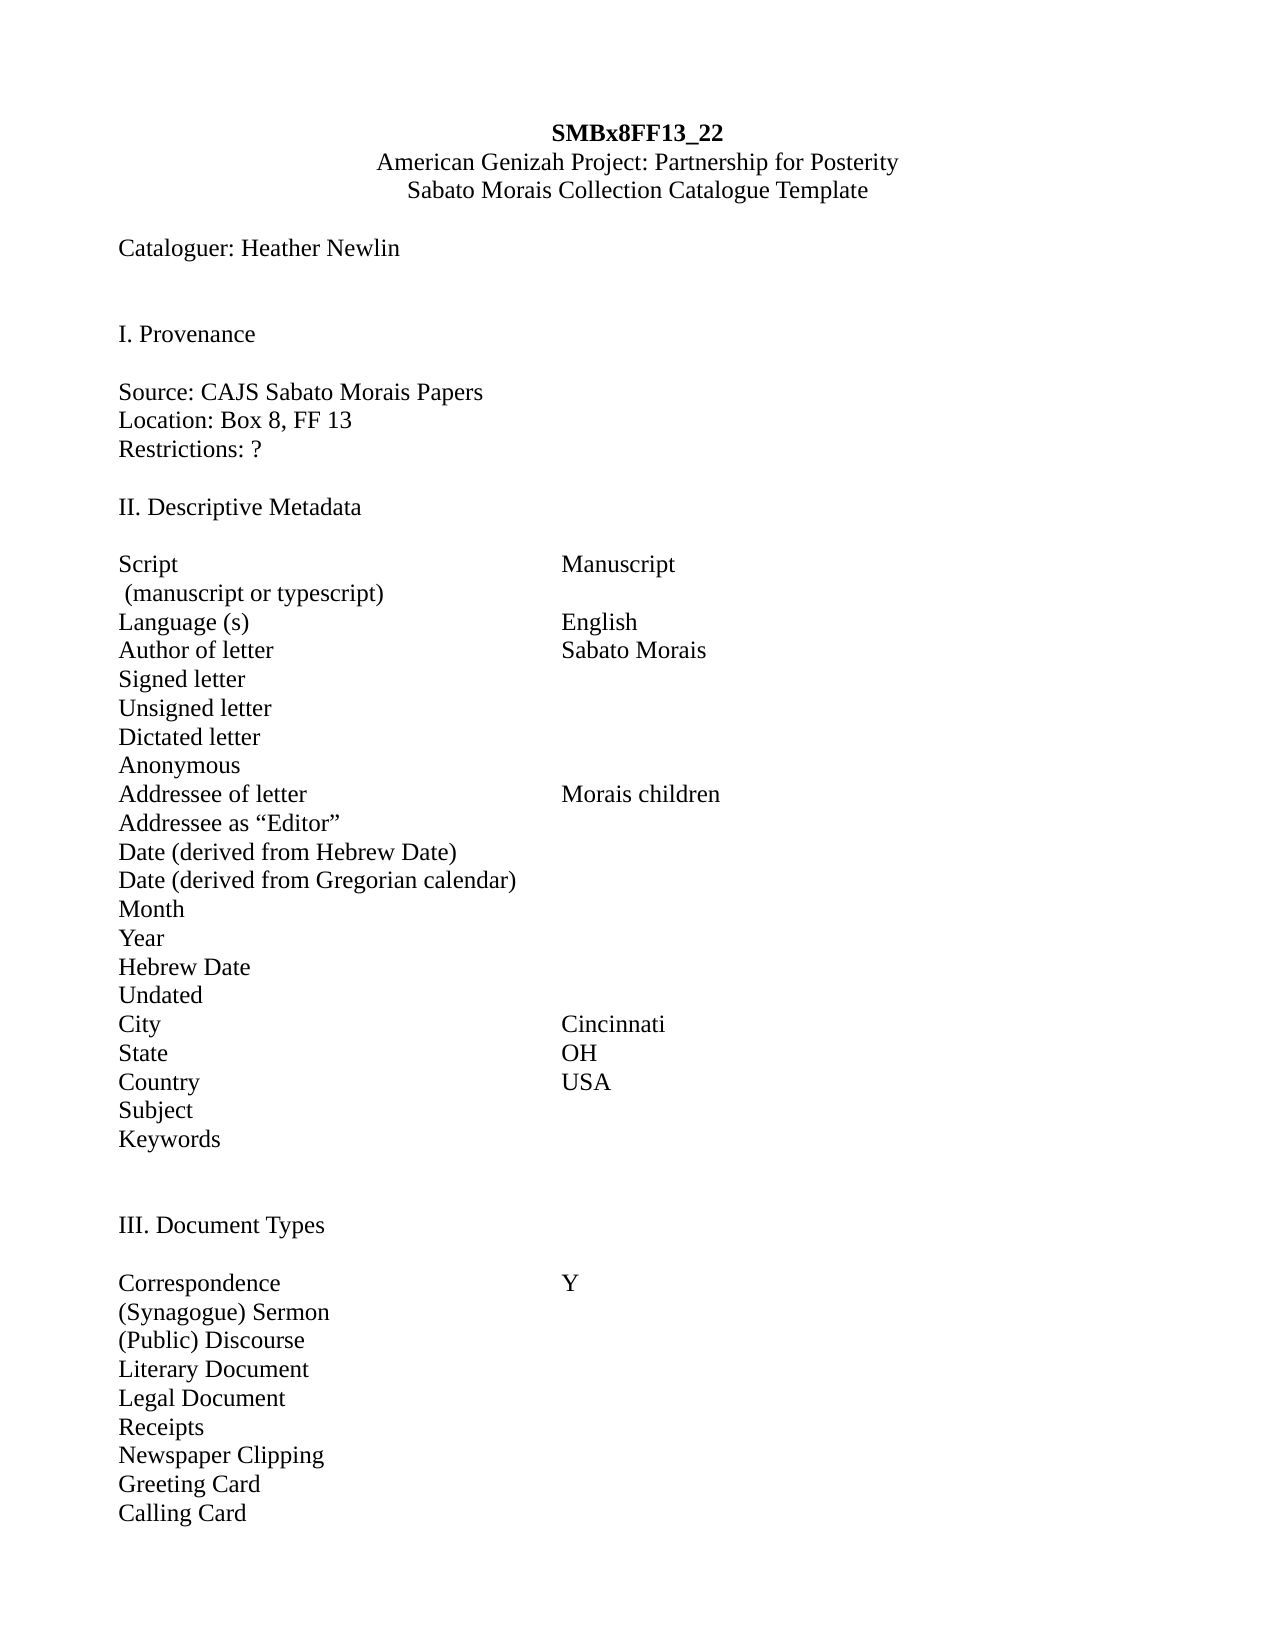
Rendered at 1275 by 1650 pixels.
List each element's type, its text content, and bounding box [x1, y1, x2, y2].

text Author of letter Sabato Morais [118, 636, 1157, 664]
text City Cincinnati [118, 1009, 1157, 1038]
text SMBx8FF13_22 [118, 118, 1157, 147]
text American Genizah Project: Partnership for Posterity [118, 147, 1157, 176]
text Calling Card [118, 1498, 1157, 1527]
text Keywords [118, 1124, 1157, 1153]
text (Synagogue) Sermon [118, 1297, 1157, 1326]
text Undated [118, 981, 1157, 1009]
text Subject [118, 1096, 1157, 1124]
text II. Descriptive Metadata [118, 492, 1157, 521]
text Year [118, 923, 1157, 952]
text Unsigned letter [118, 693, 1157, 722]
text Addressee as “Editor” [118, 808, 1157, 837]
text Cataloguer: Heather Newlin [118, 233, 1157, 262]
text Month [118, 894, 1157, 923]
text Date (derived from Gregorian calendar) [118, 866, 1157, 894]
text Script Manuscript [118, 549, 1157, 578]
text Addressee of letter Morais children [118, 779, 1157, 808]
text Dictated letter [118, 722, 1157, 751]
text Country USA [118, 1067, 1157, 1096]
text Sabato Morais Collection Catalogue Template [118, 176, 1157, 204]
text Source: CAJS Sabato Morais Papers [118, 377, 1157, 406]
text I. Provenance [118, 319, 1157, 348]
text Correspondence Y [118, 1268, 1157, 1297]
text Location: Box 8, FF 13 [118, 406, 1157, 434]
text Literary Document [118, 1354, 1157, 1383]
text Receipts [118, 1412, 1157, 1441]
text Signed letter [118, 664, 1157, 693]
text Greeting Card [118, 1469, 1157, 1498]
text Date (derived from Hebrew Date) [118, 837, 1157, 866]
text (manuscript or typescript) [118, 578, 1157, 607]
text State OH [118, 1038, 1157, 1067]
text Anonymous [118, 751, 1157, 779]
text III. Document Types [118, 1211, 1157, 1239]
text Language (s) English [118, 607, 1157, 636]
text Legal Document [118, 1383, 1157, 1412]
text Restrictions: ? [118, 434, 1157, 463]
text (Public) Discourse [118, 1326, 1157, 1354]
text Hebrew Date [118, 952, 1157, 981]
text Newspaper Clipping [118, 1441, 1157, 1469]
